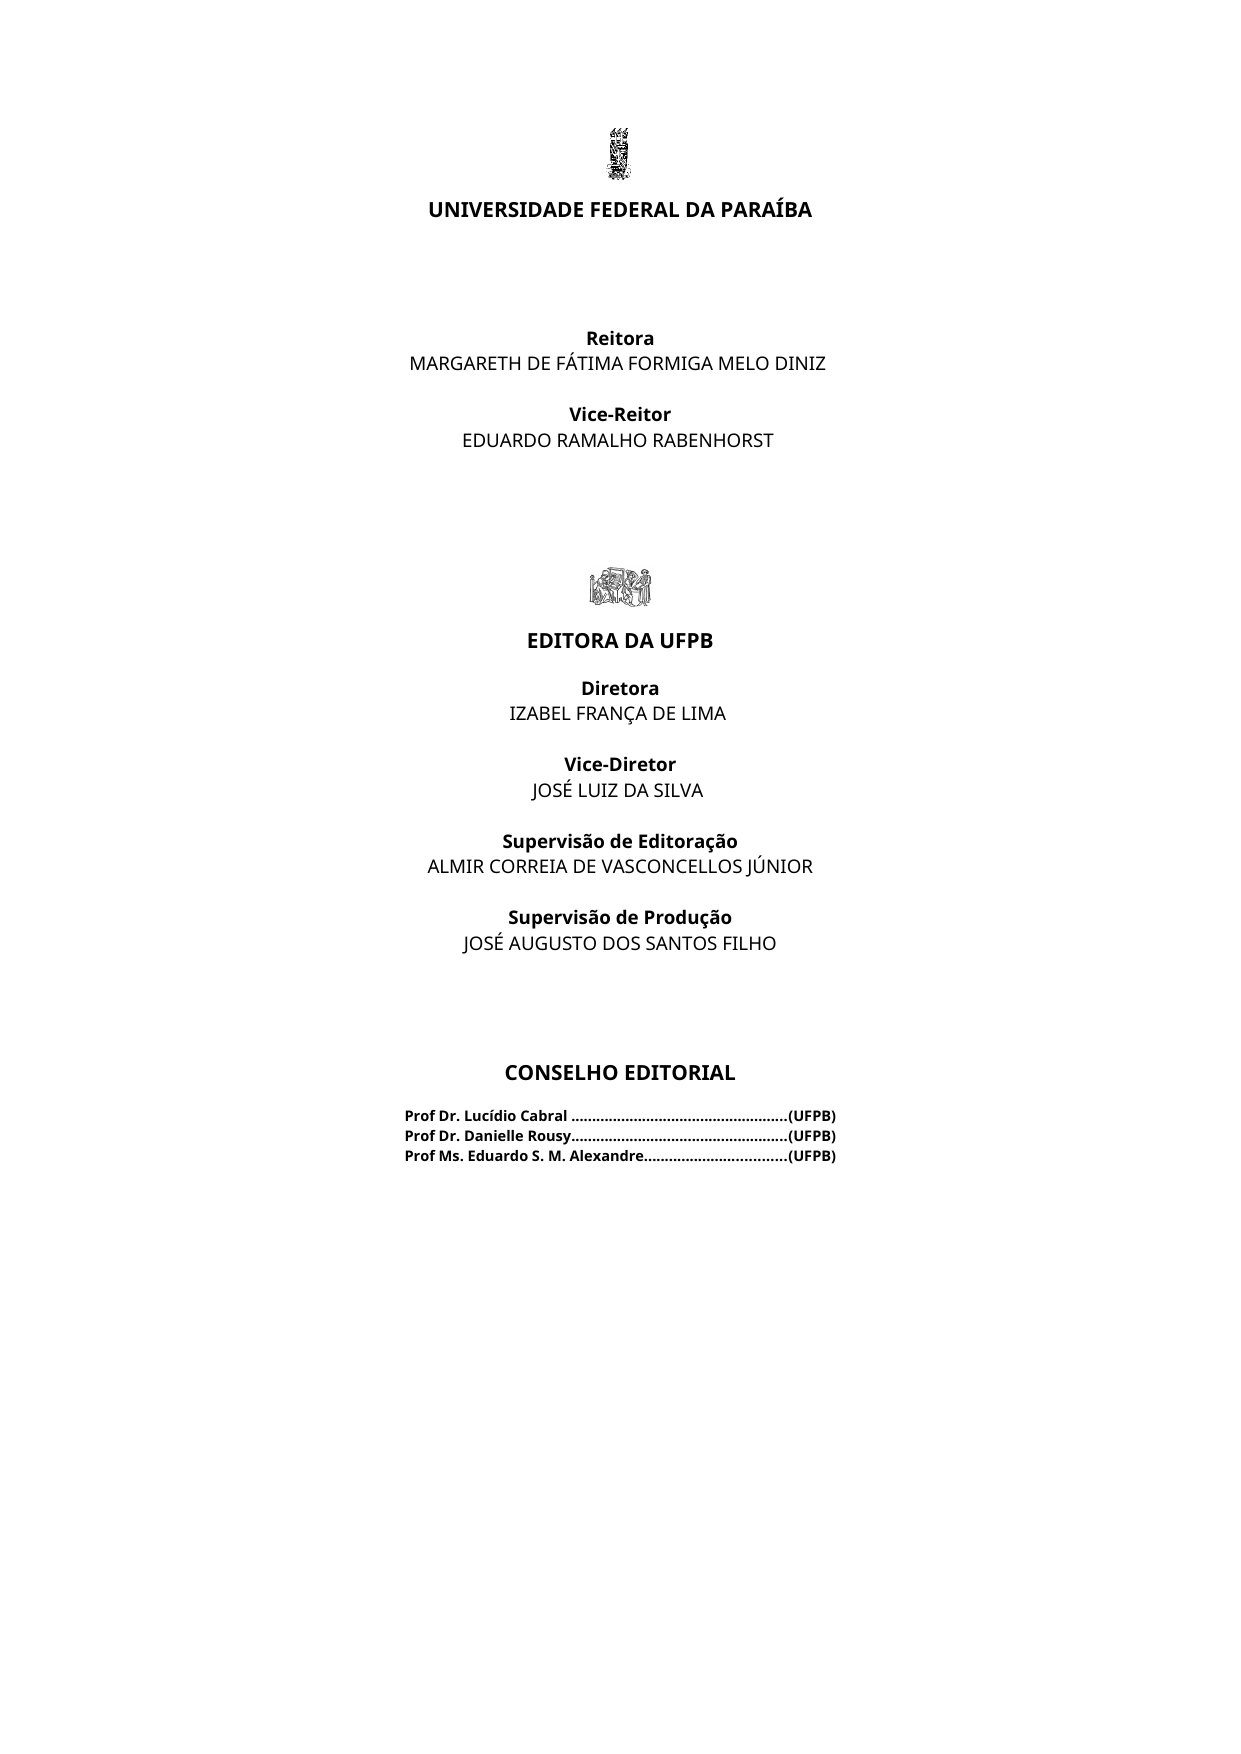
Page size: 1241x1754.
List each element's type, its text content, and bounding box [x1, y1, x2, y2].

text Supervisão de Produção [118, 904, 1122, 930]
text Supervisão de Editoração [118, 828, 1122, 853]
text JOSÉ LUIZ DA SILVA [118, 777, 1122, 802]
text Prof Dr. Lucídio Cabral (UFPB) [118, 1106, 1122, 1126]
text IZABEL FRANÇA DE LIMA [118, 700, 1122, 726]
text ALMIR CORREIA DE VASCONCELLOS JÚNIOR [118, 853, 1122, 879]
text Diretora [118, 675, 1122, 700]
text JOSÉ AUGUSTO DOS SANTOS FILHO [118, 930, 1122, 956]
text Vice-Reitor [118, 402, 1122, 427]
text Reitora [118, 325, 1122, 351]
text Vice-Diretor [118, 751, 1122, 777]
text Prof Ms. Eduardo S. M. Alexandre (UFPB) [118, 1146, 1122, 1166]
text EDITORA DA UFPB [118, 626, 1122, 655]
text UNIVERSIDADE FEDERAL DA PARAÍBA [118, 195, 1122, 223]
picture [587, 565, 653, 608]
picture [603, 125, 637, 187]
text MARGARETH DE FÁTIMA FORMIGA MELO DINIZ [118, 351, 1122, 376]
text CONSELHO EDITORIAL [118, 1058, 1122, 1086]
text EDUARDO RAMALHO RABENHORST [118, 427, 1122, 453]
text Prof Dr. Danielle Rousy (UFPB) [118, 1126, 1122, 1146]
